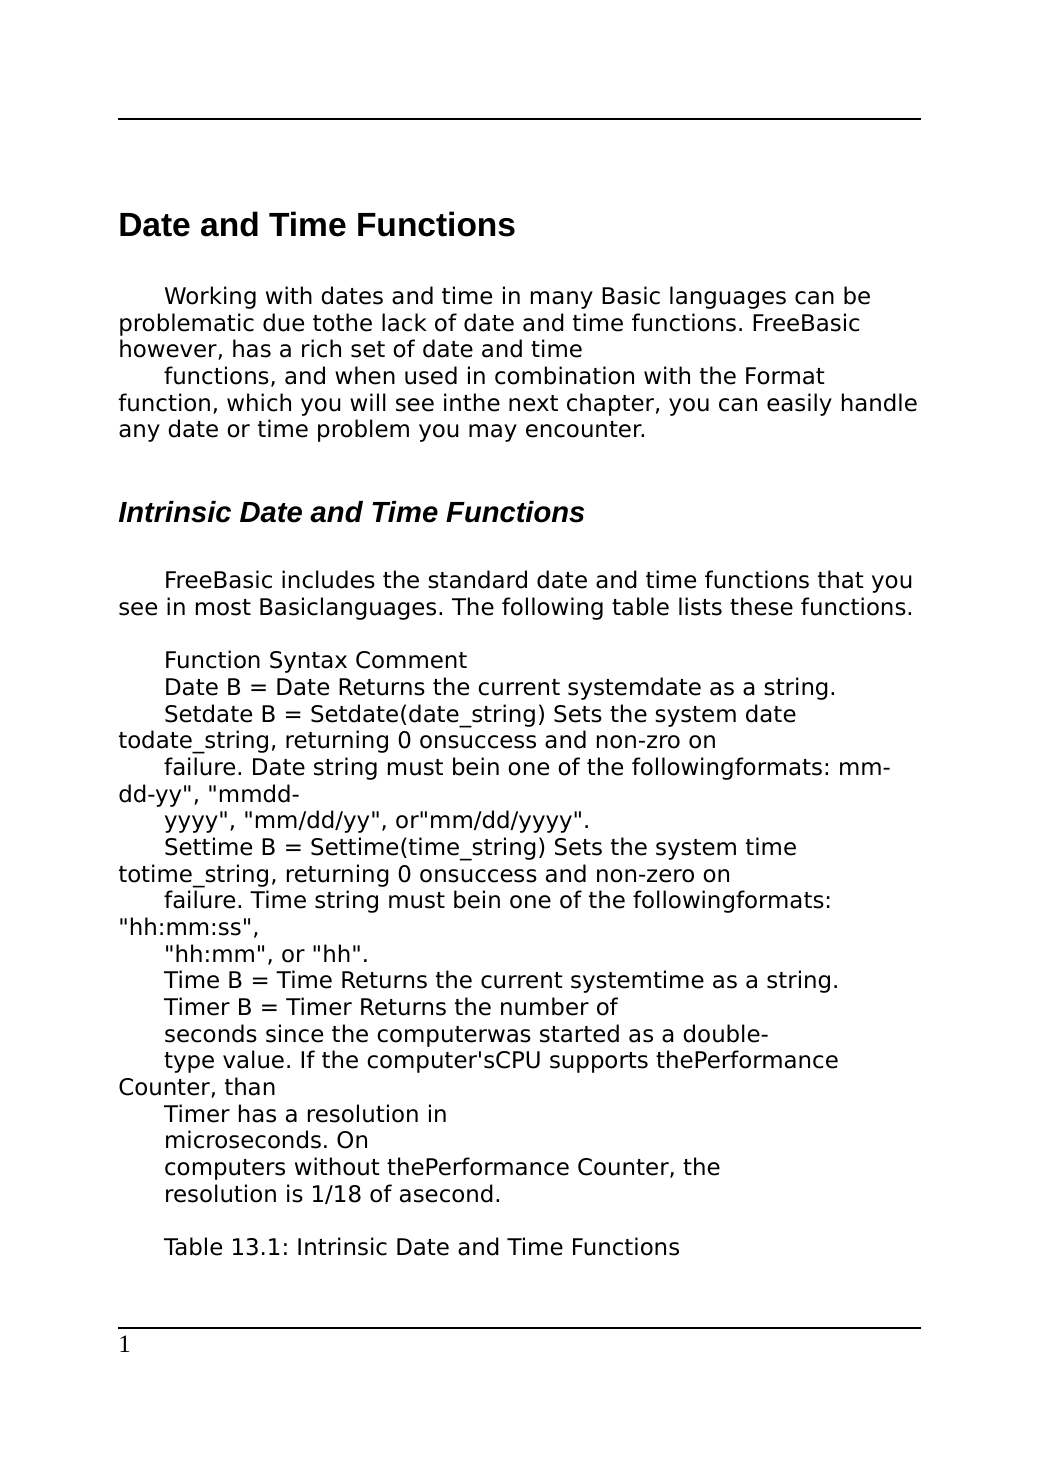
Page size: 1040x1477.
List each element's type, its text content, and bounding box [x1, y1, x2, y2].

text functions, and when used in combination with the Format function, which you will see inthe next chapter, you can easily handle any date or time problem you may encounter. [118, 363, 921, 443]
text Working with dates and time in many Basic languages can be problematic due tothe lack of date and time functions. FreeBasic however, has a rich set of date and time [118, 283, 921, 363]
text Table 13.1: Intrinsic Date and Time Functions [118, 1234, 921, 1261]
text resolution is 1/18 of asecond. [118, 1181, 921, 1207]
text computers without thePerformance Counter, the [118, 1154, 921, 1181]
text Setdate B = Setdate(date_string) Sets the system date todate_string, returning 0 onsuccess and non-zro on [118, 701, 921, 754]
text failure. Time string must bein one of the followingformats: "hh:mm:ss", [118, 887, 921, 941]
subtitle Intrinsic Date and Time Functions [118, 495, 921, 528]
text Settime B = Settime(time_string) Sets the system time totime_string, returning 0 onsuccess and non-zero on [118, 834, 921, 887]
text type value. If the computer'sCPU supports thePerformance Counter, than [118, 1047, 921, 1101]
text Function Syntax Comment [118, 647, 921, 674]
text Timer has a resolution in [118, 1101, 921, 1127]
text microseconds. On [118, 1127, 921, 1154]
text yyyy", "mm/dd/yy", or"mm/dd/yyyy". [118, 807, 921, 834]
text failure. Date string must bein one of the followingformats: mm-dd-yy", "mmdd- [118, 754, 921, 807]
subtitle Date and Time Functions [118, 205, 921, 244]
text Time B = Time Returns the current systemtime as a string. [118, 967, 921, 994]
text seconds since the computerwas started as a double- [118, 1021, 921, 1047]
text FreeBasic includes the standard date and time functions that you see in most Basiclanguages. The following table lists these functions. [118, 567, 921, 621]
text Timer B = Timer Returns the number of [118, 994, 921, 1021]
text Date B = Date Returns the current systemdate as a string. [118, 674, 921, 701]
text "hh:mm", or "hh". [118, 941, 921, 967]
